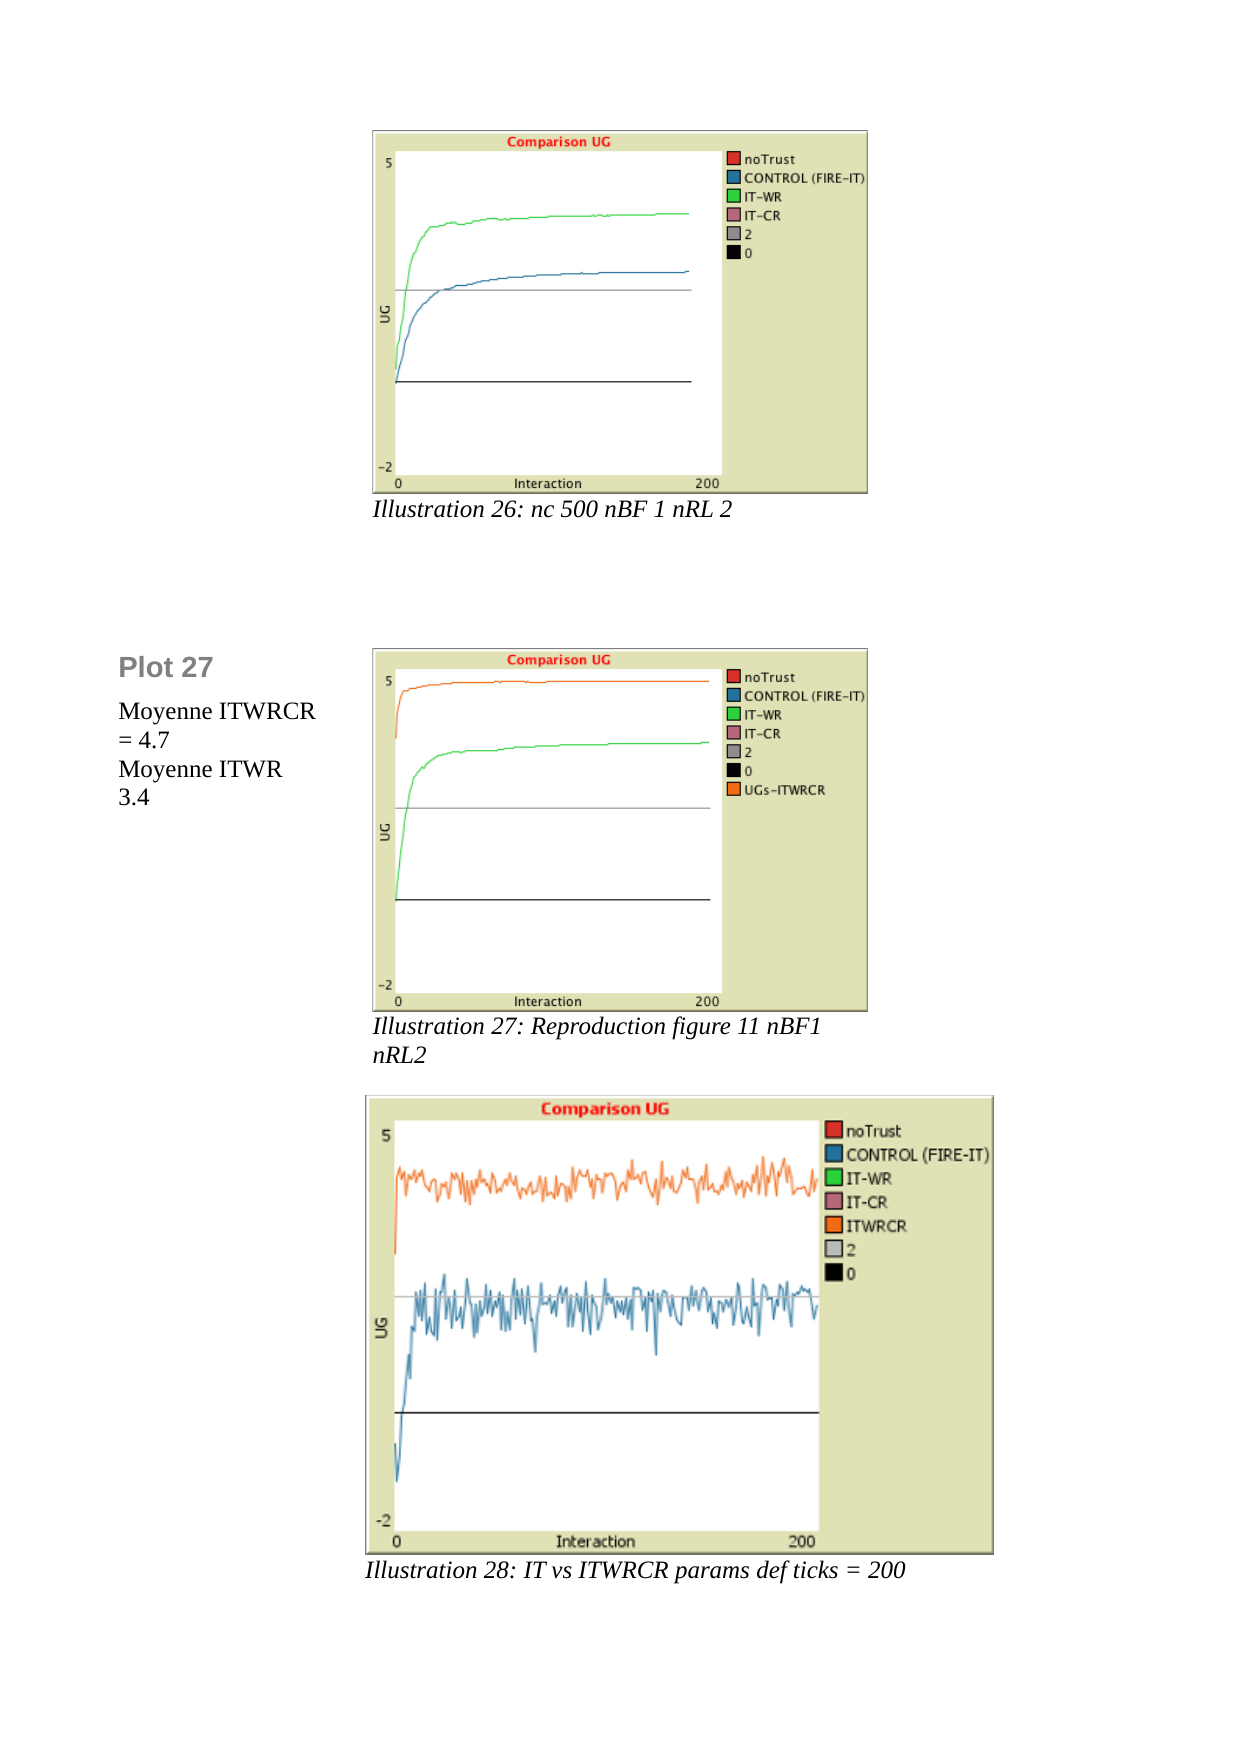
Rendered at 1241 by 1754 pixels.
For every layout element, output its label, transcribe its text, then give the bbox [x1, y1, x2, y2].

text [868, 725, 1122, 754]
picture [372, 648, 868, 1012]
text Illustration 26: nc 500 nBF 1 nRL 2 [372, 494, 868, 523]
picture [365, 1095, 994, 1555]
text Moyenne ITWR [118, 754, 372, 782]
text 3.4 [118, 782, 372, 811]
subtitle [868, 650, 1122, 684]
text [868, 782, 1122, 811]
picture [372, 130, 868, 494]
text Moyenne ITWRCR [118, 696, 372, 725]
text = 4.7 [118, 725, 372, 754]
subtitle Plot 27 [118, 650, 372, 684]
text [868, 754, 1122, 782]
text Illustration 27: Reproduction figure 11 nBF1 nRL2 [372, 1012, 868, 1069]
text [868, 696, 1122, 725]
text Illustration 28: IT vs ITWRCR params def ticks = 200 [365, 1555, 994, 1584]
subtitle [372, 636, 868, 648]
